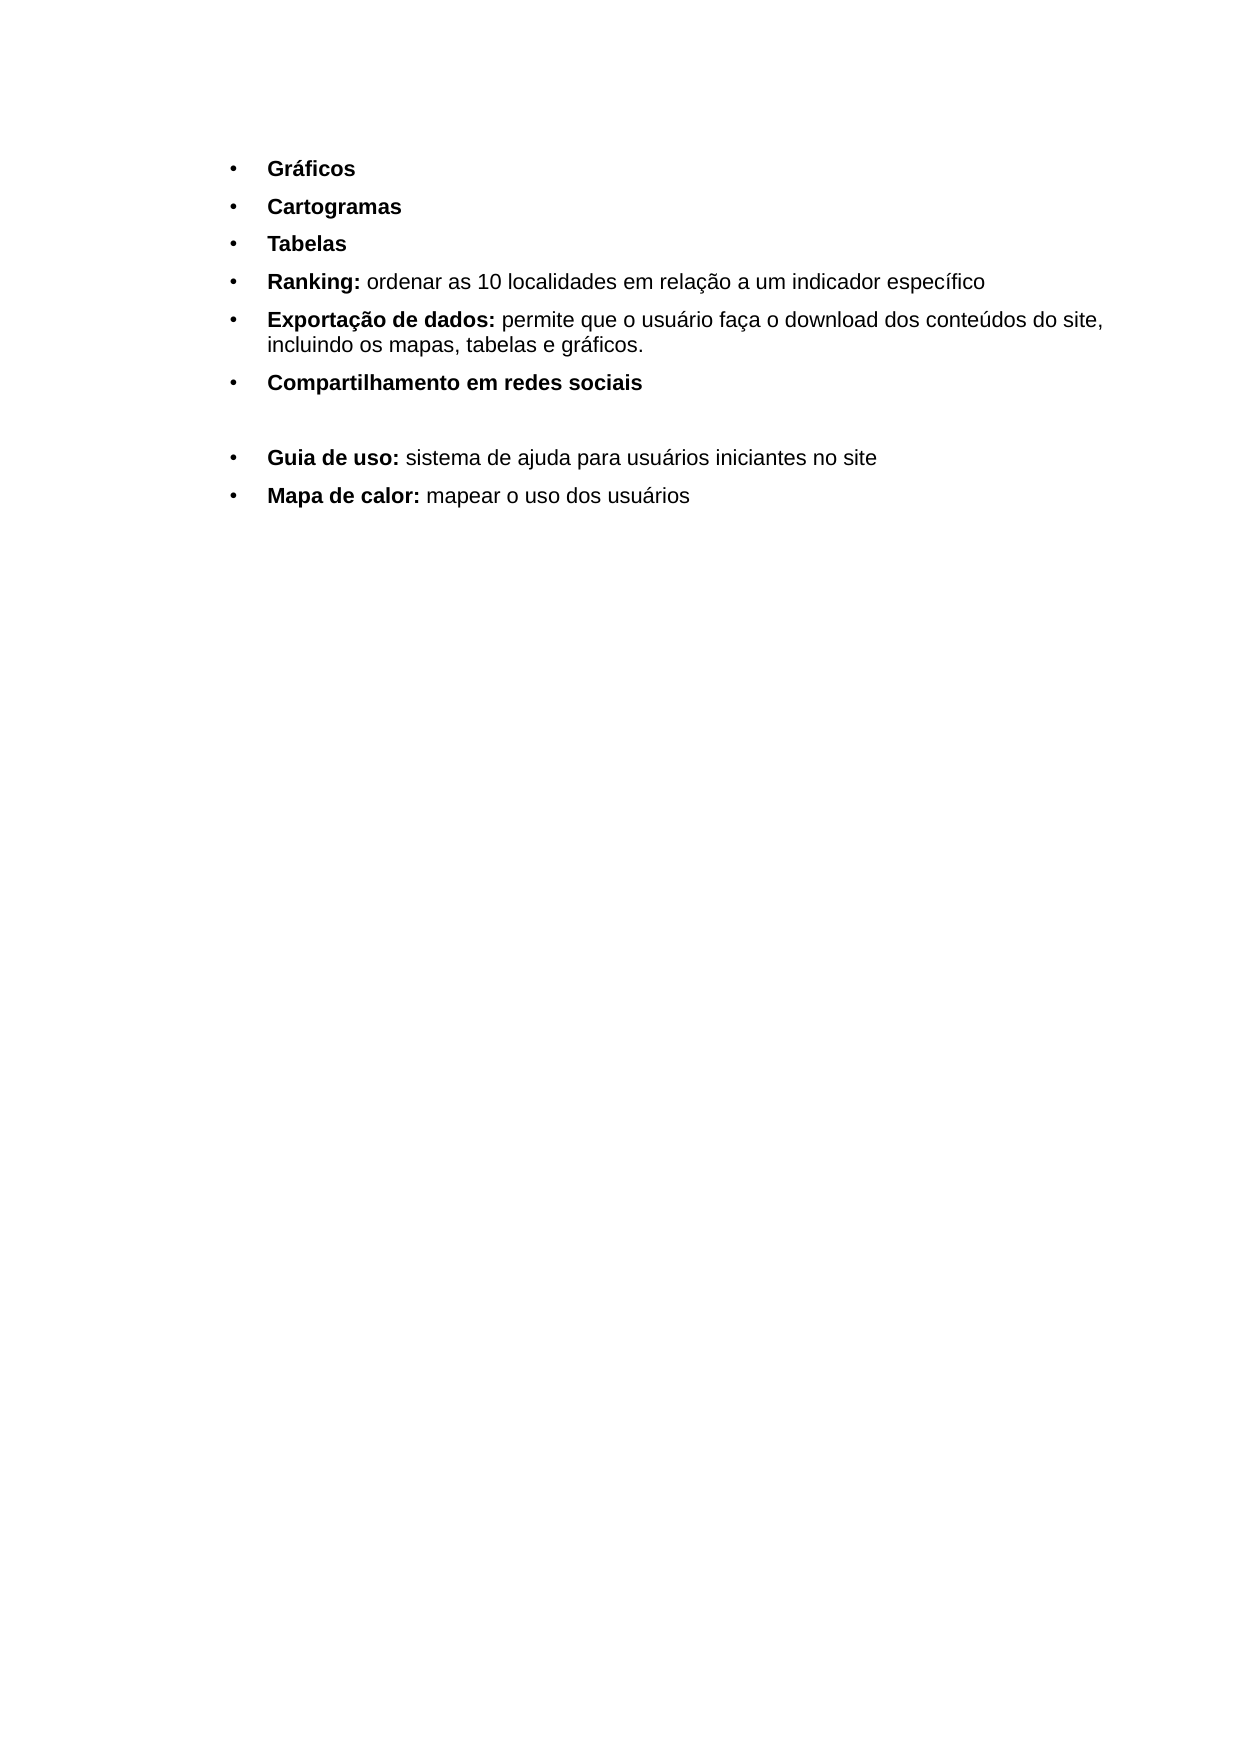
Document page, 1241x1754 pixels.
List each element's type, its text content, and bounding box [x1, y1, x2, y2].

list Compartilhamento em redes sociais [229, 369, 1122, 395]
list Mapa de calor: mapear o uso dos usuários [229, 483, 1122, 508]
list Ranking: ordenar as 10 localidades em relação a um indicador específico [229, 269, 1122, 294]
list Exportação de dados: permite que o usuário faça o download dos conteúdos do site, incluindo os mapas, tabelas e gráficos. [229, 307, 1122, 357]
list Cartogramas [229, 193, 1122, 219]
list Tabelas [229, 231, 1122, 256]
list Guia de uso: sistema de ajuda para usuários iniciantes no site [229, 445, 1122, 470]
list Gráficos [229, 156, 1122, 181]
